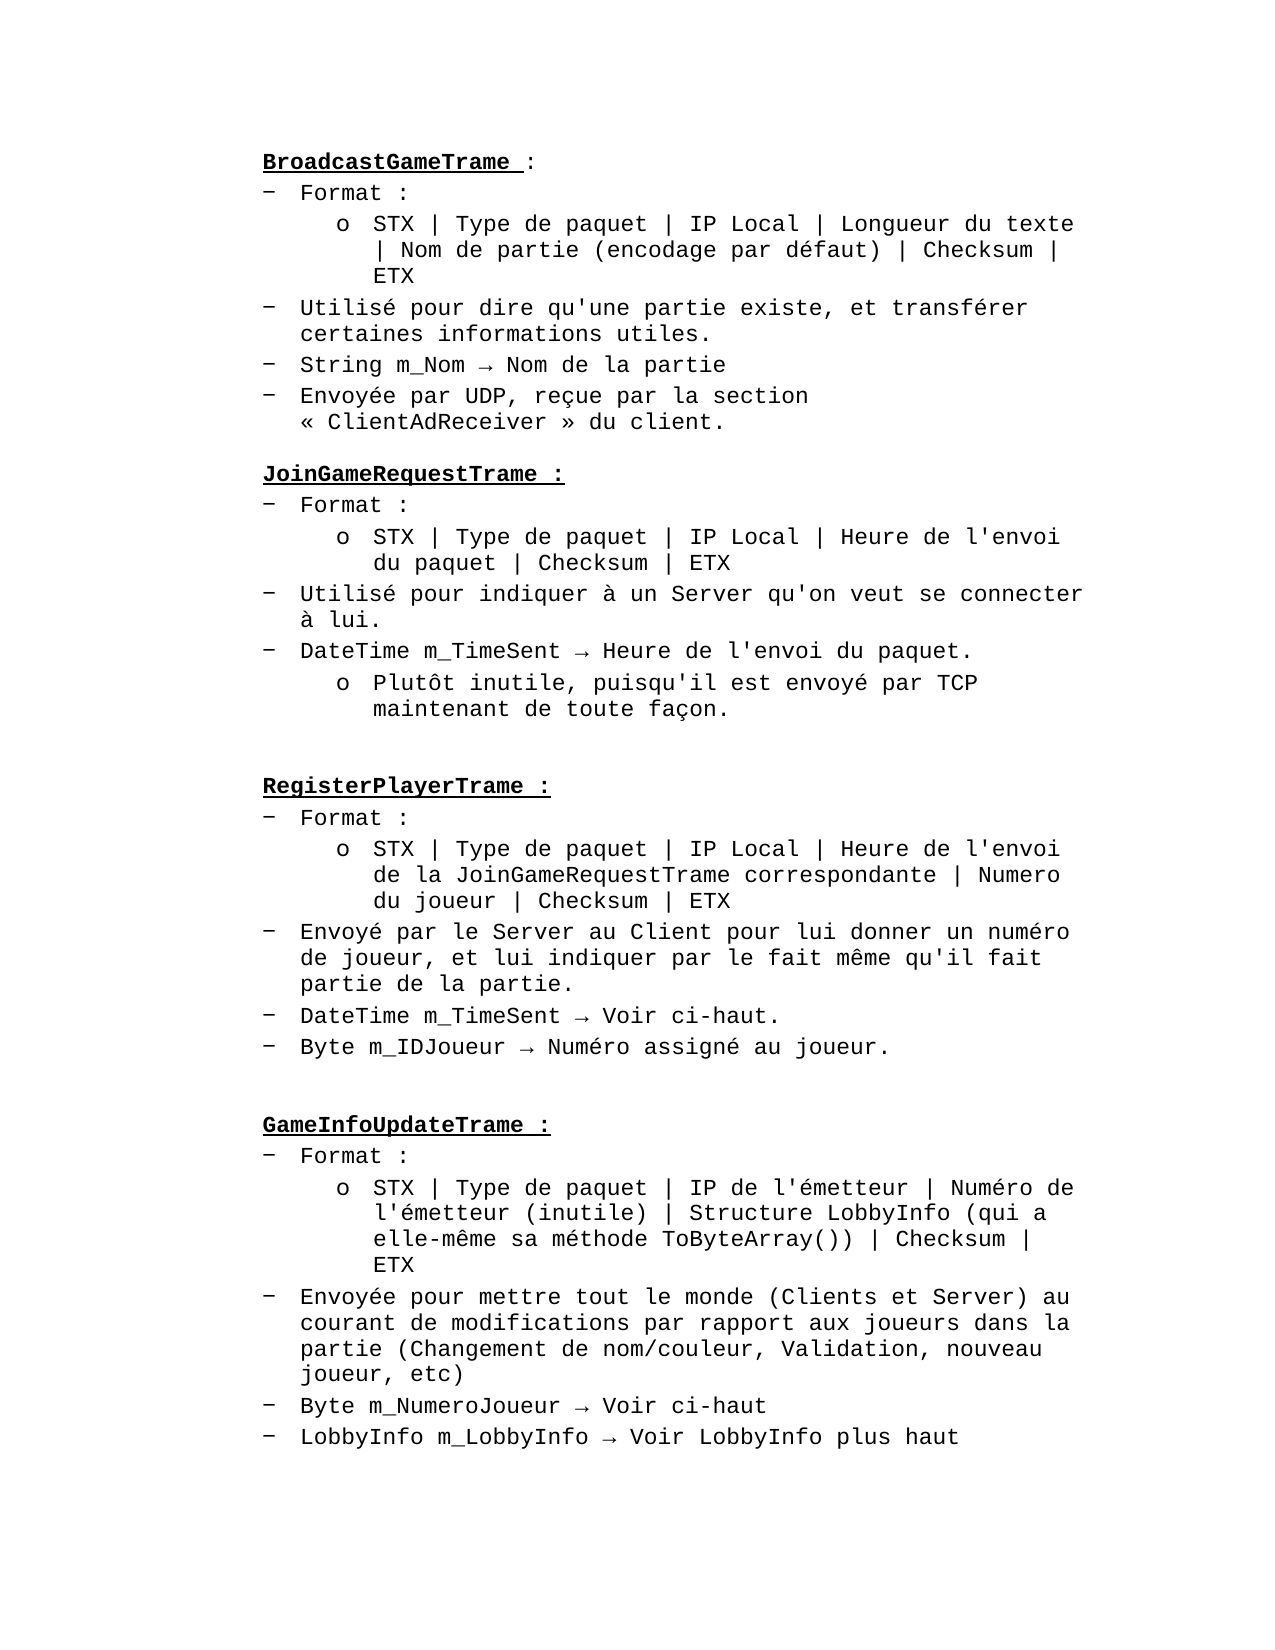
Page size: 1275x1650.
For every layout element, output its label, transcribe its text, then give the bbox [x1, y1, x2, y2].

list GameInfoUpdateTrame : [225, 1113, 1087, 1139]
list STX | Type de paquet | IP Local | Heure de l'envoi du paquet | Checksum | ETX [336, 520, 1087, 577]
list STX | Type de paquet | IP Local | Heure de l'envoi de la JoinGameRequestTrame correspondante | Numero du joueur | Checksum | ETX [336, 832, 1087, 915]
list Utilisé pour indiquer à un Server qu'on veut se connecter à lui. [262, 577, 1087, 634]
list Plutôt inutile, puisqu'il est envoyé par TCP maintenant de toute façon. [336, 666, 1087, 723]
list Byte m_NumeroJoueur → Voir ci-haut [262, 1389, 1087, 1420]
list DateTime m_TimeSent → Voir ci-haut. [262, 998, 1087, 1030]
list Format : [262, 488, 1087, 520]
list Byte m_IDJoueur → Numéro assigné au joueur. [262, 1030, 1087, 1061]
list Format : [262, 1139, 1087, 1170]
list Format : [262, 801, 1087, 832]
list String m_Nom → Nom de la partie [262, 348, 1087, 379]
list Envoyée pour mettre tout le monde (Clients et Server) au courant de modifications par rapport aux joueurs dans la partie (Changement de nom/couleur, Validation, nouveau joueur, etc) [262, 1279, 1087, 1389]
list STX | Type de paquet | IP de l'émetteur | Numéro de l'émetteur (inutile) | Structure LobbyInfo (qui a elle-même sa méthode ToByteArray()) | Checksum | ETX [336, 1170, 1087, 1279]
list RegisterPlayerTrame : [225, 775, 1087, 801]
list LobbyInfo m_LobbyInfo → Voir LobbyInfo plus haut [262, 1420, 1087, 1451]
list Utilisé pour dire qu'une partie existe, et transférer certaines informations utiles. [262, 291, 1087, 348]
list Envoyée par UDP, reçue par la section « ClientAdReceiver » du client. [262, 379, 1087, 436]
list BroadcastGameTrame : [225, 150, 1087, 176]
list Envoyé par le Server au Client pour lui donner un numéro de joueur, et lui indiquer par le fait même qu'il fait partie de la partie. [262, 915, 1087, 998]
list STX | Type de paquet | IP Local | Longueur du texte | Nom de partie (encodage par défaut) | Checksum | ETX [336, 207, 1087, 291]
list Format : [262, 176, 1087, 207]
list DateTime m_TimeSent → Heure de l'envoi du paquet. [262, 634, 1087, 666]
list JoinGameRequestTrame : [225, 462, 1087, 488]
